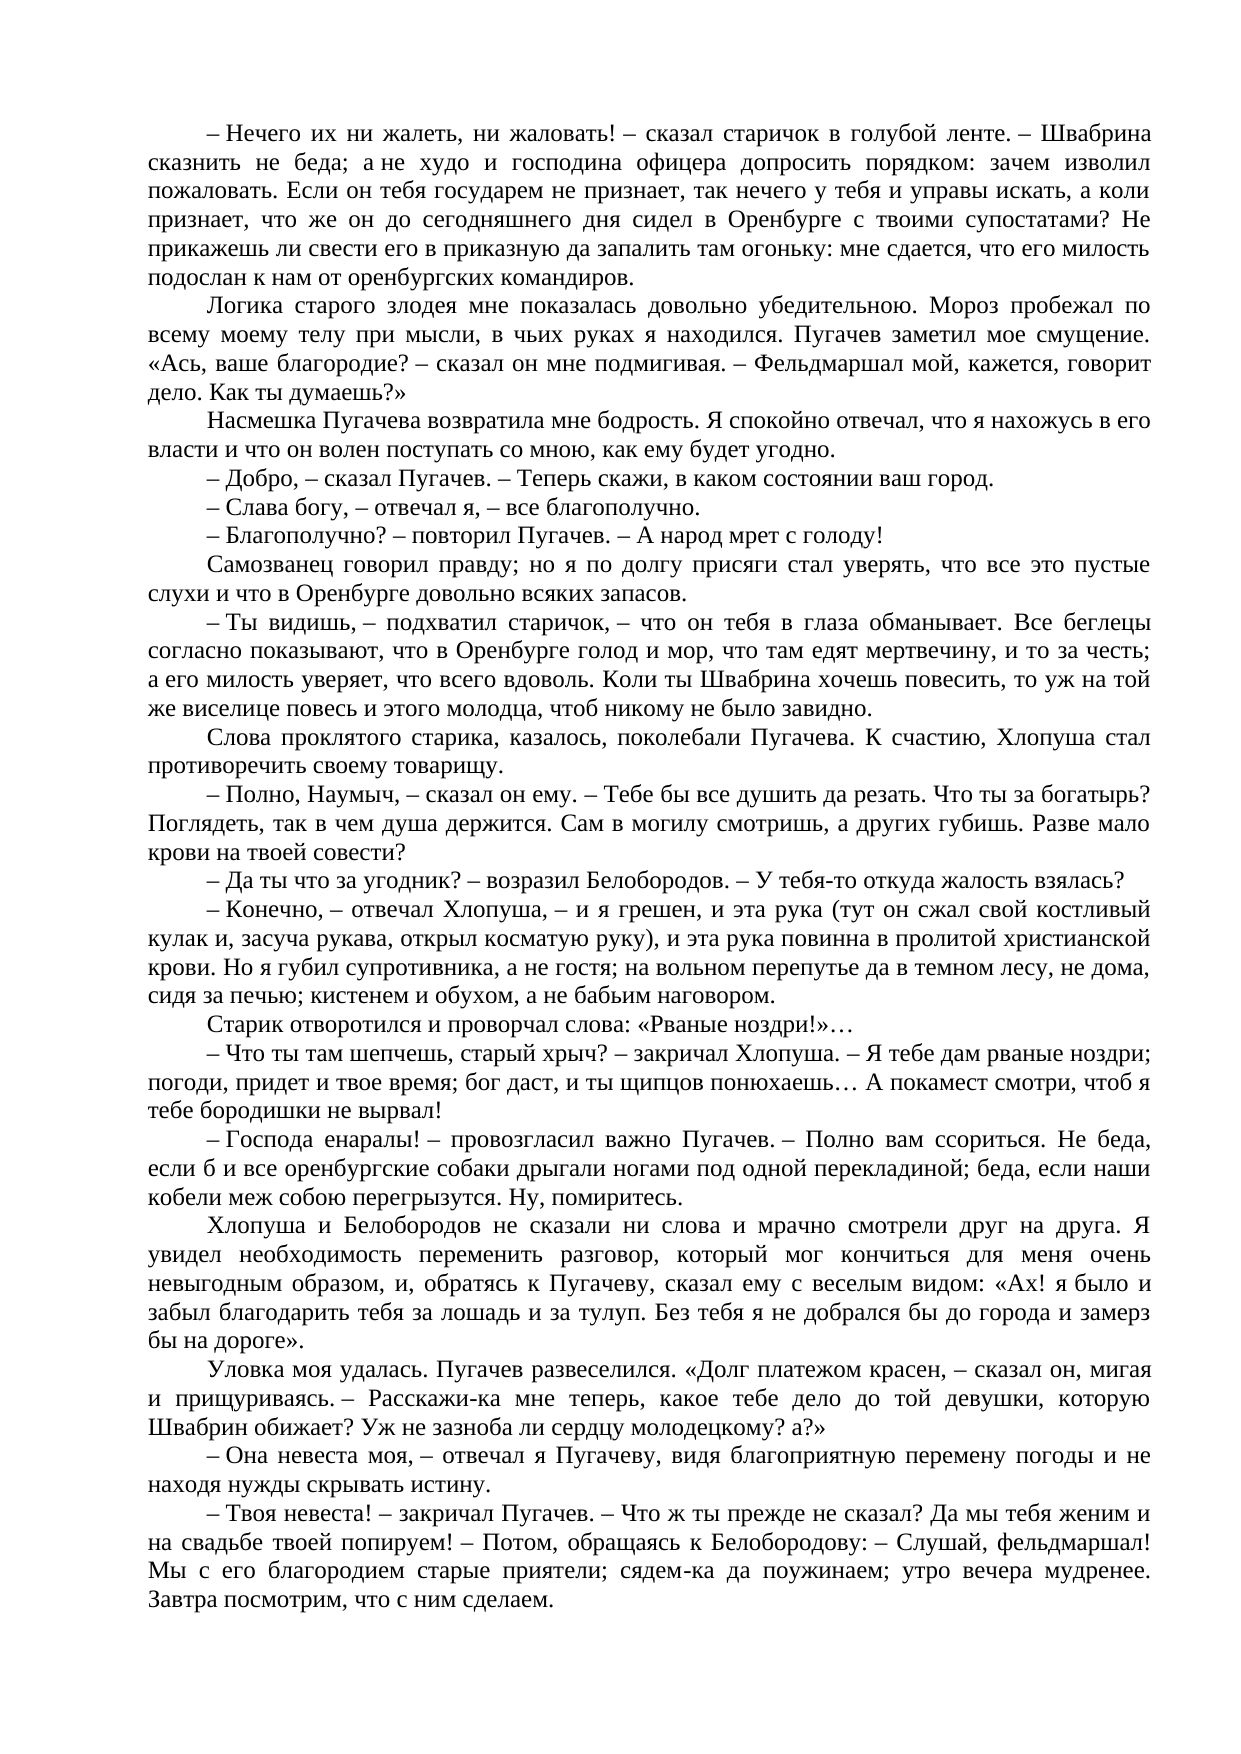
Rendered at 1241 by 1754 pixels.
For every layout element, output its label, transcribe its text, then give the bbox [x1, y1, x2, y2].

text – Она невеста моя, – отвечал я Пугачеву, видя благоприятную перемену погоды и не находя нужды скрывать истину. [148, 1441, 1152, 1498]
text – Господа енаралы! – провозгласил важно Пугачев. – Полно вам ссориться. Не беда, если б и все оренбургские собаки дрыгали ногами под одной перекладиной; беда, если наши кобели меж собою перегрызутся. Ну, помиритесь. [148, 1124, 1152, 1211]
text Насмешка Пугачева возвратила мне бодрость. Я спокойно отвечал, что я нахожусь в его власти и что он волен поступать со мною, как ему будет угодно. [148, 406, 1152, 463]
text – Добро, – сказал Пугачев. – Теперь скажи, в каком состоянии ваш город. [148, 463, 1152, 492]
text – Благополучно? – повторил Пугачев. – А народ мрет с голоду! [148, 521, 1152, 549]
text – Что ты там шепчешь, старый хрыч? – закричал Хлопуша. – Я тебе дам рваные ноздри; погоди, придет и твое время; бог даст, и ты щипцов понюхаешь… А покамест смотри, чтоб я тебе бородишки не вырвал! [148, 1038, 1152, 1124]
text – Полно, Наумыч, – сказал он ему. – Тебе бы все душить да резать. Что ты за богатырь? Поглядеть, так в чем душа держится. Сам в могилу смотришь, а других губишь. Разве мало крови на твоей совести? [148, 779, 1152, 866]
text – Да ты что за угодник? – возразил Белобородов. – У тебя‑то откуда жалость взялась? [148, 866, 1152, 894]
text Хлопуша и Белобородов не сказали ни слова и мрачно смотрели друг на друга. Я увидел необходимость переменить разговор, который мог кончиться для меня очень невыгодным образом, и, обратясь к Пугачеву, сказал ему с веселым видом: «Ах! я было и забыл благодарить тебя за лошадь и за тулуп. Без тебя я не добрался бы до города и замерз бы на дороге». [148, 1211, 1152, 1354]
text – Нечего их ни жалеть, ни жаловать! – сказал старичок в голубой ленте. – Швабрина сказнить не беда; а не худо и господина офицера допросить порядком: зачем изволил пожаловать. Если он тебя государем не признает, так нечего у тебя и управы искать, а коли признает, что же он до сегодняшнего дня сидел в Оренбурге с твоими супостатами? Не прикажешь ли свести его в приказную да запалить там огоньку: мне сдается, что его милость подослан к нам от оренбургских командиров. [148, 118, 1152, 291]
text – Конечно, – отвечал Хлопуша, – и я грешен, и эта рука (тут он сжал свой костливый кулак и, засуча рукава, открыл косматую руку), и эта рука повинна в пролитой христианской крови. Но я губил супротивника, а не гостя; на вольном перепутье да в темном лесу, не дома, сидя за печью; кистенем и обухом, а не бабьим наговором. [148, 894, 1152, 1009]
text – Твоя невеста! – закричал Пугачев. – Что ж ты прежде не сказал? Да мы тебя женим и на свадьбе твоей попируем! – Потом, обращаясь к Белобородову: – Слушай, фельдмаршал! Мы с его благородием старые приятели; сядем‑ка да поужинаем; утро вечера мудренее. Завтра посмотрим, что с ним сделаем. [148, 1498, 1152, 1613]
text Самозванец говорил правду; но я по долгу присяги стал уверять, что все это пустые слухи и что в Оренбурге довольно всяких запасов. [148, 549, 1152, 607]
text Уловка моя удалась. Пугачев развеселился. «Долг платежом красен, – сказал он, мигая и прищуриваясь. – Расскажи‑ка мне теперь, какое тебе дело до той девушки, которую Швабрин обижает? Уж не зазноба ли сердцу молодецкому? а?» [148, 1354, 1152, 1441]
text – Ты видишь, – подхватил старичок, – что он тебя в глаза обманывает. Все беглецы согласно показывают, что в Оренбурге голод и мор, что там едят мертвечину, и то за честь; а его милость уверяет, что всего вдоволь. Коли ты Швабрина хочешь повесить, то уж на той же виселице повесь и этого молодца, чтоб никому не было завидно. [148, 607, 1152, 722]
text Старик отворотился и проворчал слова: «Рваные ноздри!»… [148, 1009, 1152, 1038]
text – Слава богу, – отвечал я, – все благополучно. [148, 492, 1152, 521]
text Слова проклятого старика, казалось, поколебали Пугачева. К счастию, Хлопуша стал противоречить своему товарищу. [148, 722, 1152, 779]
text Логика старого злодея мне показалась довольно убедительною. Мороз пробежал по всему моему телу при мысли, в чьих руках я находился. Пугачев заметил мое смущение. «Ась, ваше благородие? – сказал он мне подмигивая. – Фельдмаршал мой, кажется, говорит дело. Как ты думаешь?» [148, 291, 1152, 406]
